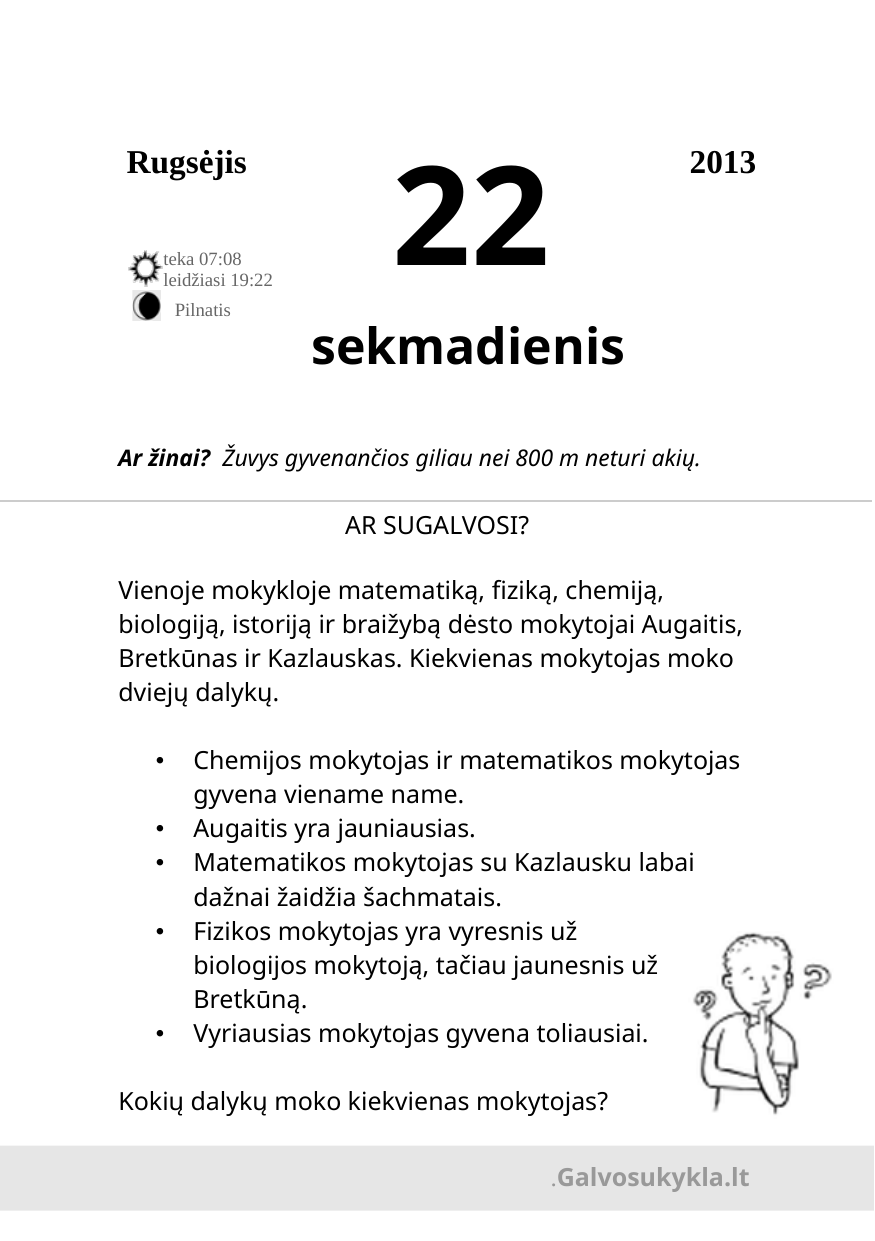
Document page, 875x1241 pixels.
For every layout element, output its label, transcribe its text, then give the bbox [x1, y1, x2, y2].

list Augaitis yra jauniausias. [156, 811, 756, 845]
table_header Pilnatis [118, 288, 298, 379]
table_header 22 sekmadienis [299, 118, 638, 379]
picture [673, 931, 845, 1119]
list Vyriausias mokytojas gyvena toliausiai. [156, 1015, 673, 1049]
list Matematikos mokytojas su Kazlausku labai dažnai žaidžia šachmatais. [156, 845, 756, 913]
table_header Rugsėjis teka 07:08 leidžiasi 19:22 [118, 118, 298, 287]
text Vienoje mokykloje matematiką, fiziką, chemiją, biologiją, istoriją ir braižybą dėsto mokytojai Augaitis, Bretkūnas ir Kazlauskas. Kiekvienas mokytojas moko dviejų dalykų. [118, 573, 756, 709]
table_header 2013 [638, 118, 756, 379]
text Kokių dalykų moko kiekvienas mokytojas? [118, 1083, 673, 1118]
text Ar žinai? Žuvys gyvenančios giliau nei 800 m neturi akių. [118, 442, 756, 473]
text AR SUGALVOSI? [118, 507, 756, 541]
list Chemijos mokytojas ir matematikos mokytojas gyvena viename name. [156, 743, 756, 811]
list Fizikos mokytojas yra vyresnis už biologijos mokytoją, tačiau jaunesnis už Bretkūną. [156, 913, 756, 1015]
